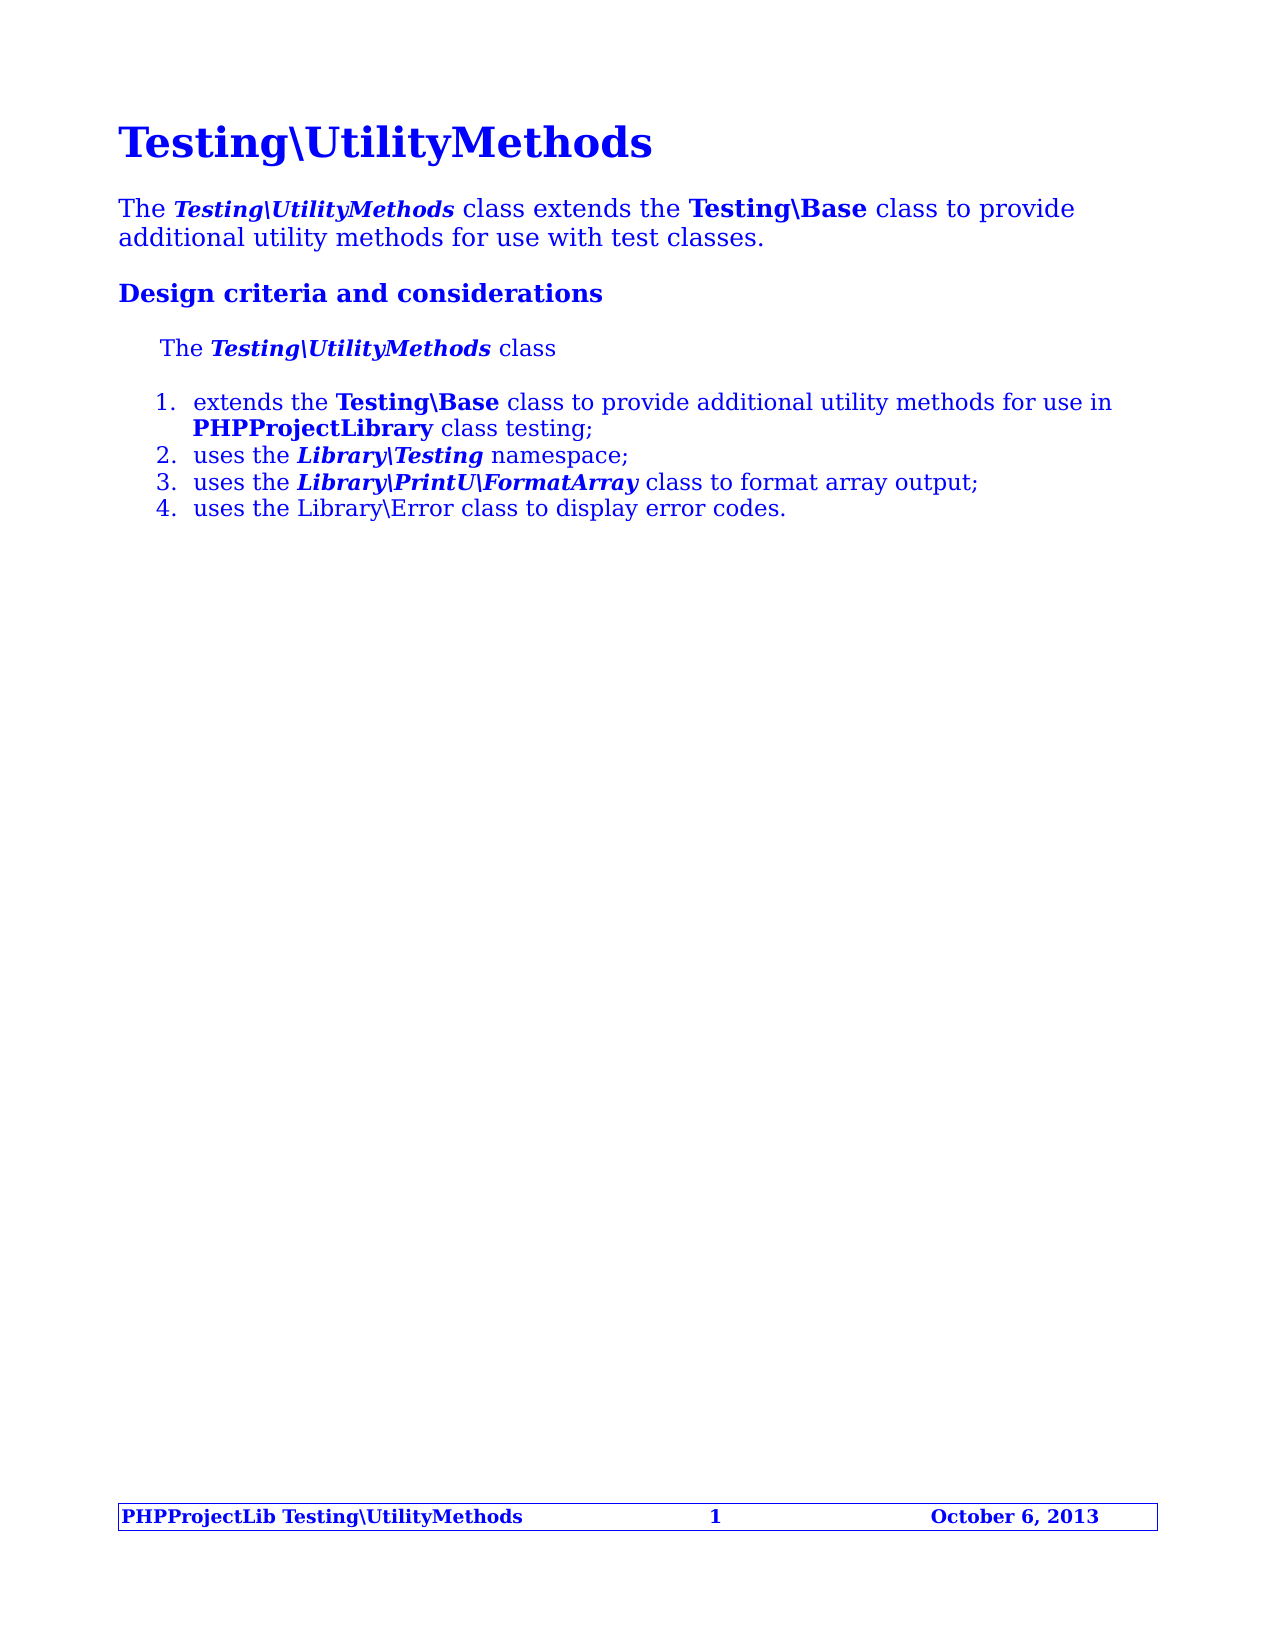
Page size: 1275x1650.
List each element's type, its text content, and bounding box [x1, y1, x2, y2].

list uses the Library\PrintU\FormatArray class to format array output; [156, 469, 1157, 496]
text The Testing\UtilityMethods class [159, 335, 1157, 362]
title Testing\UtilityMethods [118, 118, 1157, 167]
list uses the Library\Error class to display error codes. [156, 496, 1157, 522]
list uses the Library\Testing namespace; [156, 442, 1157, 469]
list extends the Testing\Base class to provide additional utility methods for use in PHPProjectLibrary class testing; [154, 388, 1157, 442]
text The Testing\UtilityMethods class extends the Testing\Base class to provide additional utility methods for use with test classes. [118, 194, 1157, 252]
title Design criteria and considerations [118, 279, 1157, 308]
